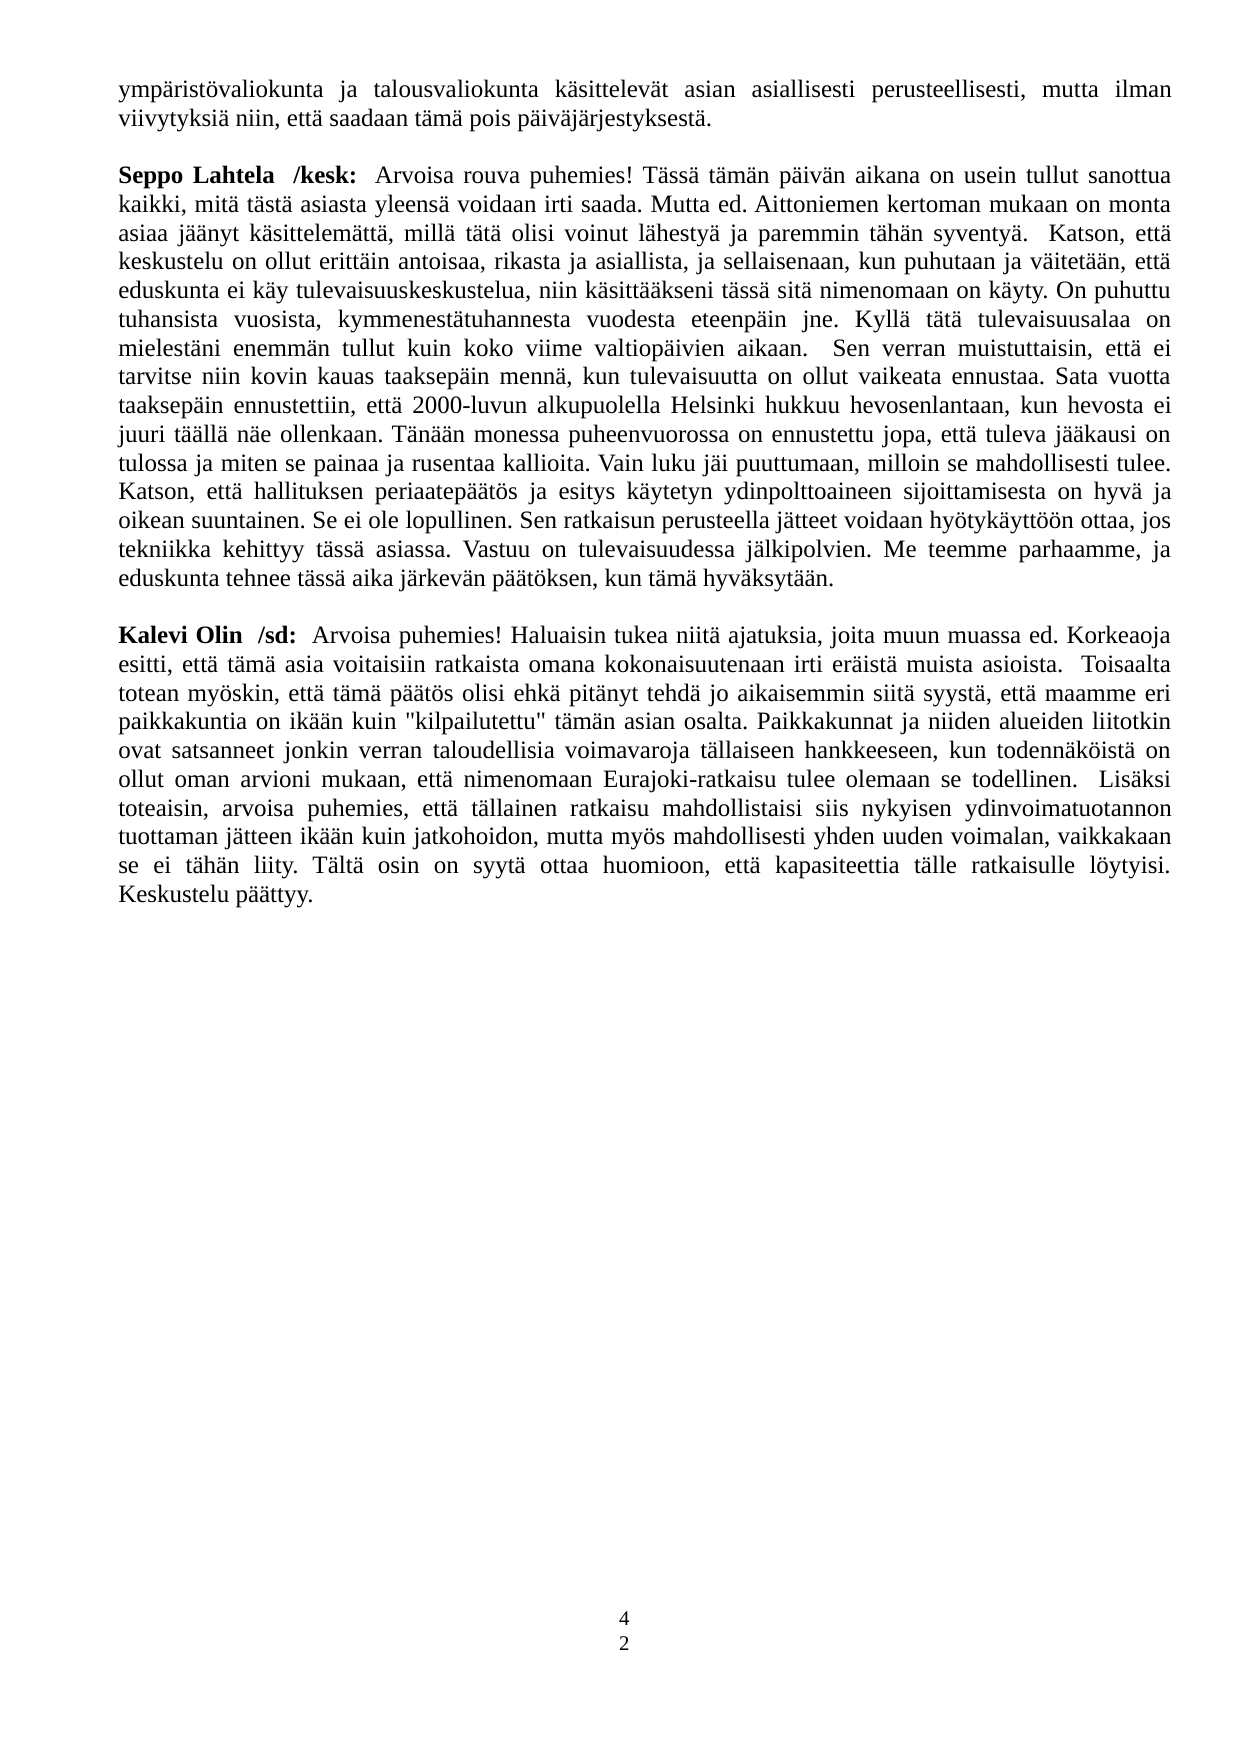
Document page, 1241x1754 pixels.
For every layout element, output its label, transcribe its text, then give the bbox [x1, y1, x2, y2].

text Seppo Lahtela /kesk: Arvoisa rouva puhemies! Tässä tämän päivän aikana on usein tullut sanottua kaikki, mitä tästä asiasta yleensä voidaan irti saada. Mutta ed. Aittoniemen kertoman mukaan on monta asiaa jäänyt käsittelemättä, millä tätä olisi voinut lähestyä ja paremmin tähän syventyä. Katson, että keskustelu on ollut erittäin antoisaa, rikasta ja asiallista, ja sellaisenaan, kun puhutaan ja väitetään, että eduskunta ei käy tulevaisuuskeskustelua, niin käsittääkseni tässä sitä nimenomaan on käyty. On puhuttu tuhansista vuosista, kymmenestätuhannesta vuodesta eteenpäin jne. Kyllä tätä tulevaisuusalaa on mielestäni enemmän tullut kuin koko viime valtiopäivien aikaan. Sen verran muistuttaisin, että ei tarvitse niin kovin kauas taaksepäin mennä, kun tulevaisuutta on ollut vaikeata ennustaa. Sata vuotta taaksepäin ennustettiin, että 2000-luvun alkupuolella Helsinki hukkuu hevosenlantaan, kun hevosta ei juuri täällä näe ollenkaan. Tänään monessa puheenvuorossa on ennustettu jopa, että tuleva jääkausi on tulossa ja miten se painaa ja rusentaa kallioita. Vain luku jäi puuttumaan, milloin se mahdollisesti tulee. Katson, että hallituksen periaatepäätös ja esitys käytetyn ydinpolttoaineen sijoittamisesta on hyvä ja oikean suuntainen. Se ei ole lopullinen. Sen ratkaisun perusteella jätteet voidaan hyötykäyttöön ottaa, jos tekniikka kehittyy tässä asiassa. Vastuu on tulevaisuudessa jälkipolvien. Me teemme parhaamme, ja eduskunta tehnee tässä aika järkevän päätöksen, kun tämä hyväksytään. [118, 160, 1172, 591]
text ympäristövaliokunta ja talousva­liokunta käsittelevät asian asiallisesti perusteellisesti, mutta ilman viivytyksiä niin, että saadaan tämä pois päiväjärjestyksestä. [118, 74, 1172, 131]
text Kalevi Olin /sd: Arvoisa puhemies! Haluaisin tukea niitä ajatuksia, joita muun muassa ed. Korkeaoja esitti, että tämä asia voitaisiin ratkaista omana kokonaisuutenaan irti eräistä muista asioista. Toisaalta totean myöskin, että tämä päätös olisi ehkä pitänyt tehdä jo aikaisemmin siitä syystä, että maamme eri paikkakuntia on ikään kuin "kilpailutettu" tämän asian osalta. Paikkakunnat ja niiden alueiden liitotkin ovat satsanneet jonkin verran taloudellisia voimavaroja tällaiseen hankkeeseen, kun todennäköistä on ollut oman arvioni mukaan, että nimenomaan Eurajoki-ratkaisu tulee olemaan se todellinen. Lisäksi toteaisin, arvoisa puhemies, että tällainen ratkaisu mahdollistaisi siis nykyisen ydinvoimatuotannon tuottaman jätteen ikään kuin jatkohoidon, mutta myös mahdollisesti yhden uuden voimalan, vaikkakaan se ei tähän liity. Tältä osin on syytä ottaa huomioon, että kapasiteettia tälle ratkaisulle löytyisi. Keskustelu päättyy. [118, 620, 1172, 908]
